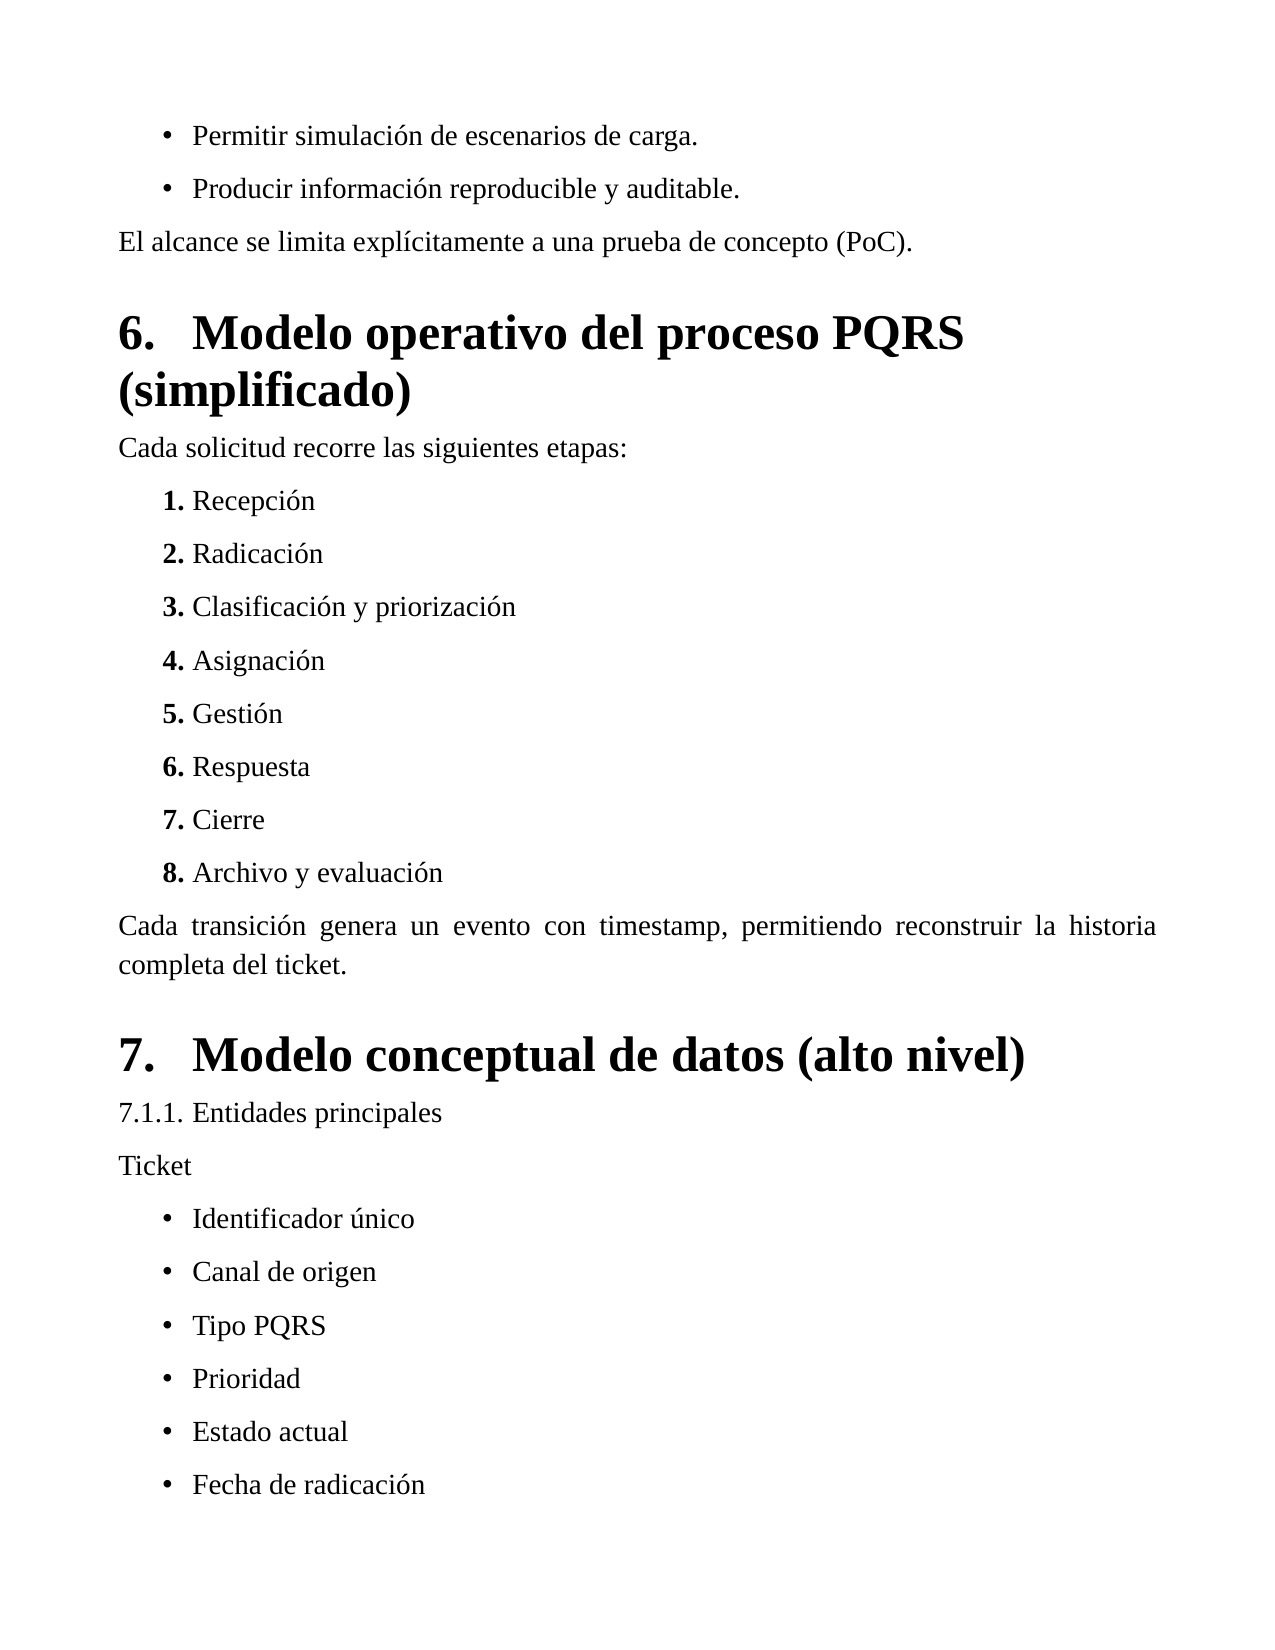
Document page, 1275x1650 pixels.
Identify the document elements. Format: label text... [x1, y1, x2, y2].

list Respuesta [162, 749, 1157, 782]
list Identificador único [162, 1201, 1157, 1235]
list Permitir simulación de escenarios de carga. [162, 118, 1157, 152]
list Clasificación y priorización [162, 589, 1157, 623]
list Radicación [162, 536, 1157, 570]
subtitle Modelo operativo del proceso PQRS (simplificado) [118, 303, 1157, 418]
list Prioridad [162, 1361, 1157, 1394]
list Estado actual [162, 1414, 1157, 1448]
text Cada transición genera un evento con timestamp, permitiendo reconstruir la historia completa del ticket. [118, 908, 1157, 980]
subtitle Ticket [118, 1148, 1157, 1182]
list Recepción [162, 483, 1157, 517]
text El alcance se limita explícitamente a una prueba de concepto (PoC). [118, 224, 1157, 258]
list Fecha de radicación [162, 1467, 1157, 1501]
list Producir información reproducible y auditable. [162, 171, 1157, 205]
text Cada solicitud recorre las siguientes etapas: [118, 430, 1157, 464]
list Gestión [162, 696, 1157, 729]
list Archivo y evaluación [162, 855, 1157, 889]
list Cierre [162, 802, 1157, 836]
subtitle Entidades principales [118, 1095, 1157, 1128]
subtitle Modelo conceptual de datos (alto nivel) [118, 1025, 1157, 1082]
list Canal de origen [162, 1254, 1157, 1288]
list Tipo PQRS [162, 1308, 1157, 1341]
list Asignación [162, 643, 1157, 676]
